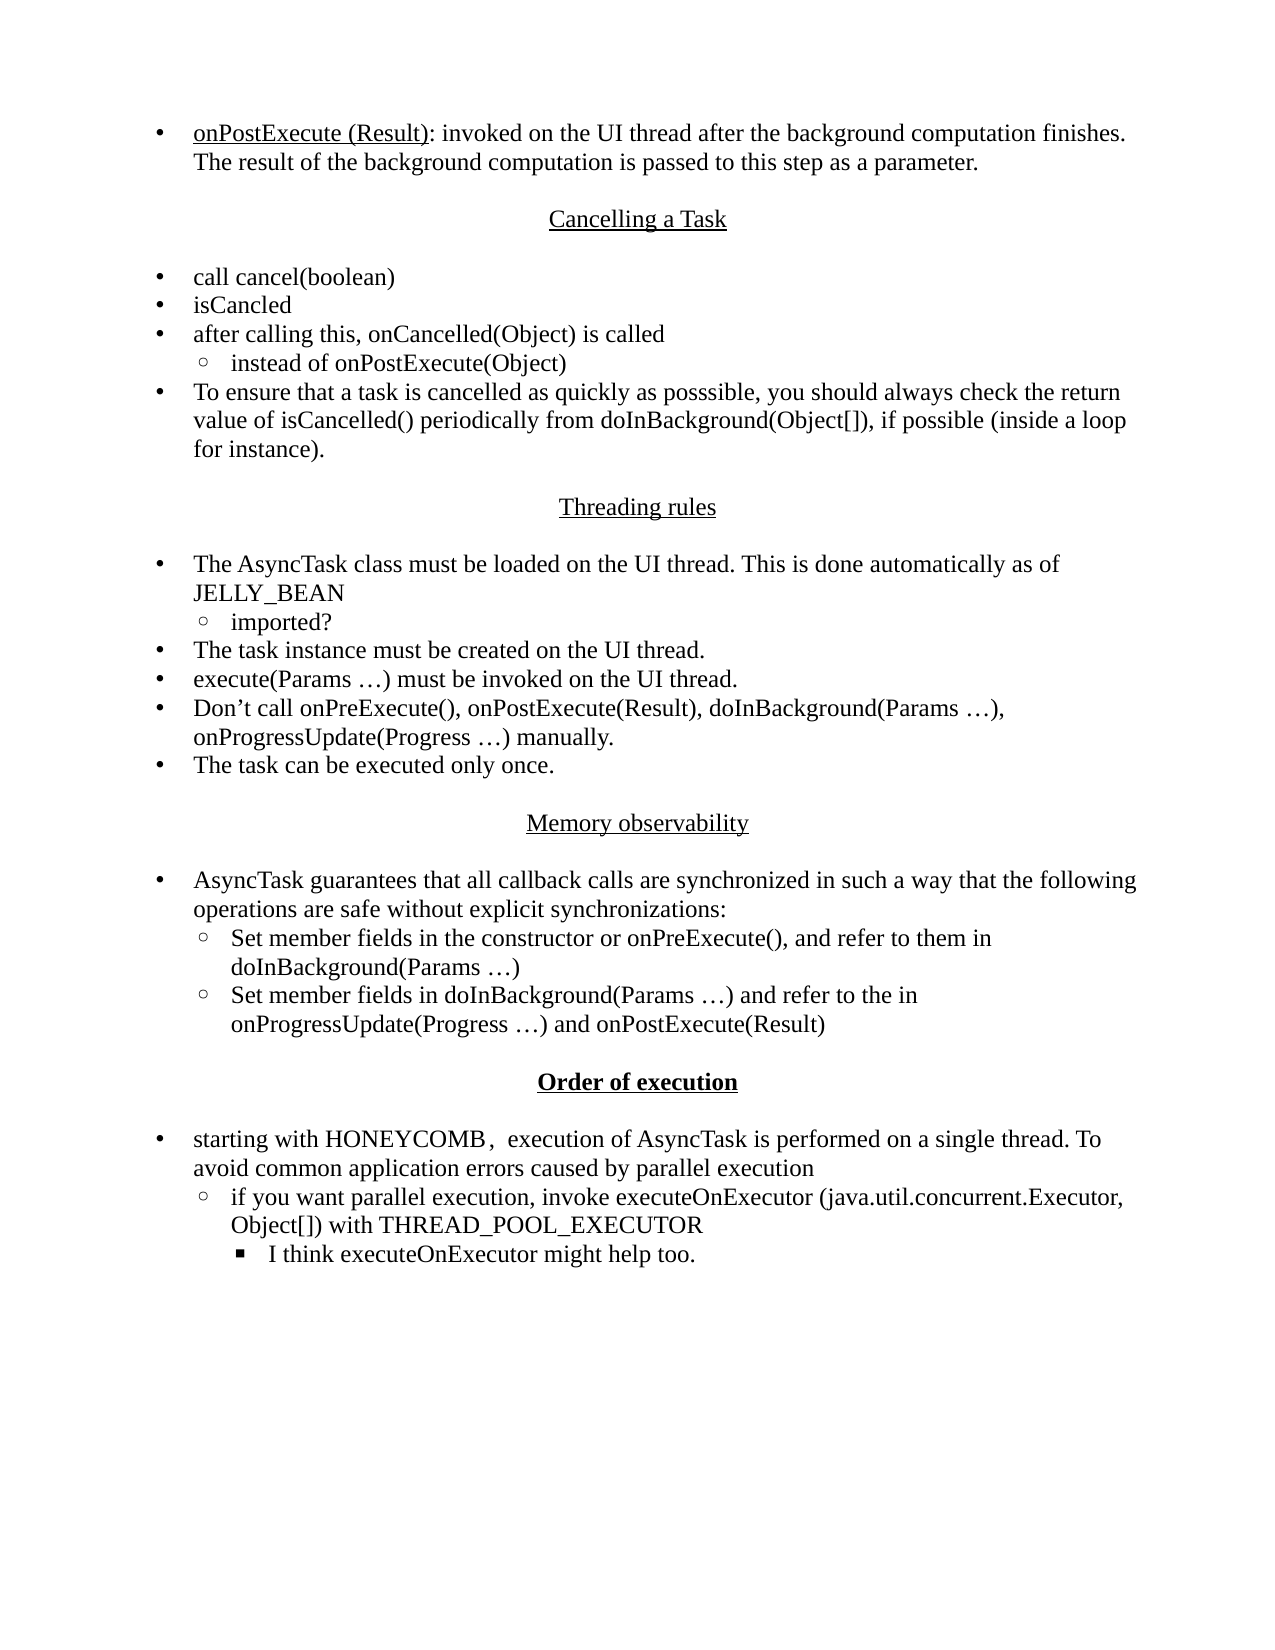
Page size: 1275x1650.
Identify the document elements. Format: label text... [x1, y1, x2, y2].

list Don’t call onPreExecute(), onPostExecute(Result), doInBackground(Params …), onProgressUpdate(Progress …) manually. [156, 693, 1157, 751]
list isCancled [156, 291, 1157, 319]
list AsyncTask guarantees that all callback calls are synchronized in such a way that the following operations are safe without explicit synchronizations: [156, 866, 1157, 923]
list The task can be executed only once. [156, 751, 1157, 779]
list instead of onPostExecute(Object) [193, 348, 1157, 377]
list Set member fields in doInBackground(Params …) and refer to the in onProgressUpdate(Progress …) and onPostExecute(Result) [193, 981, 1157, 1038]
text Threading rules [118, 492, 1157, 521]
list I think executeOnExecutor might help too. [231, 1239, 1157, 1268]
text Memory observability [118, 808, 1157, 837]
list starting with HONEYCOMB , execution of AsyncTask is performed on a single thread. To avoid common application errors caused by parallel execution [156, 1124, 1157, 1182]
list imported? [193, 607, 1157, 636]
list The AsyncTask class must be loaded on the UI thread. This is done automatically as of JELLY_BEAN [156, 549, 1157, 607]
list To ensure that a task is cancelled as quickly as posssible, you should always check the return value of isCancelled() periodically from doInBackground(Object[]), if possible (inside a loop for instance). [156, 377, 1157, 463]
list execute(Params …) must be invoked on the UI thread. [156, 664, 1157, 693]
list if you want parallel execution, invoke executeOnExecutor (java.util.concurrent.Executor, Object[]) with THREAD_POOL_EXECUTOR [193, 1182, 1157, 1239]
list The task instance must be created on the UI thread. [156, 636, 1157, 664]
list Set member fields in the constructor or onPreExecute(), and refer to them in doInBackground(Params …) [193, 923, 1157, 981]
text Order of execution [118, 1067, 1157, 1096]
text Cancelling a Task [118, 204, 1157, 233]
list call cancel(boolean) [156, 262, 1157, 291]
list onPostExecute (Result): invoked on the UI thread after the background computation finishes. The result of the background computation is passed to this step as a parameter. [156, 118, 1157, 176]
list after calling this, onCancelled(Object) is called [156, 319, 1157, 348]
